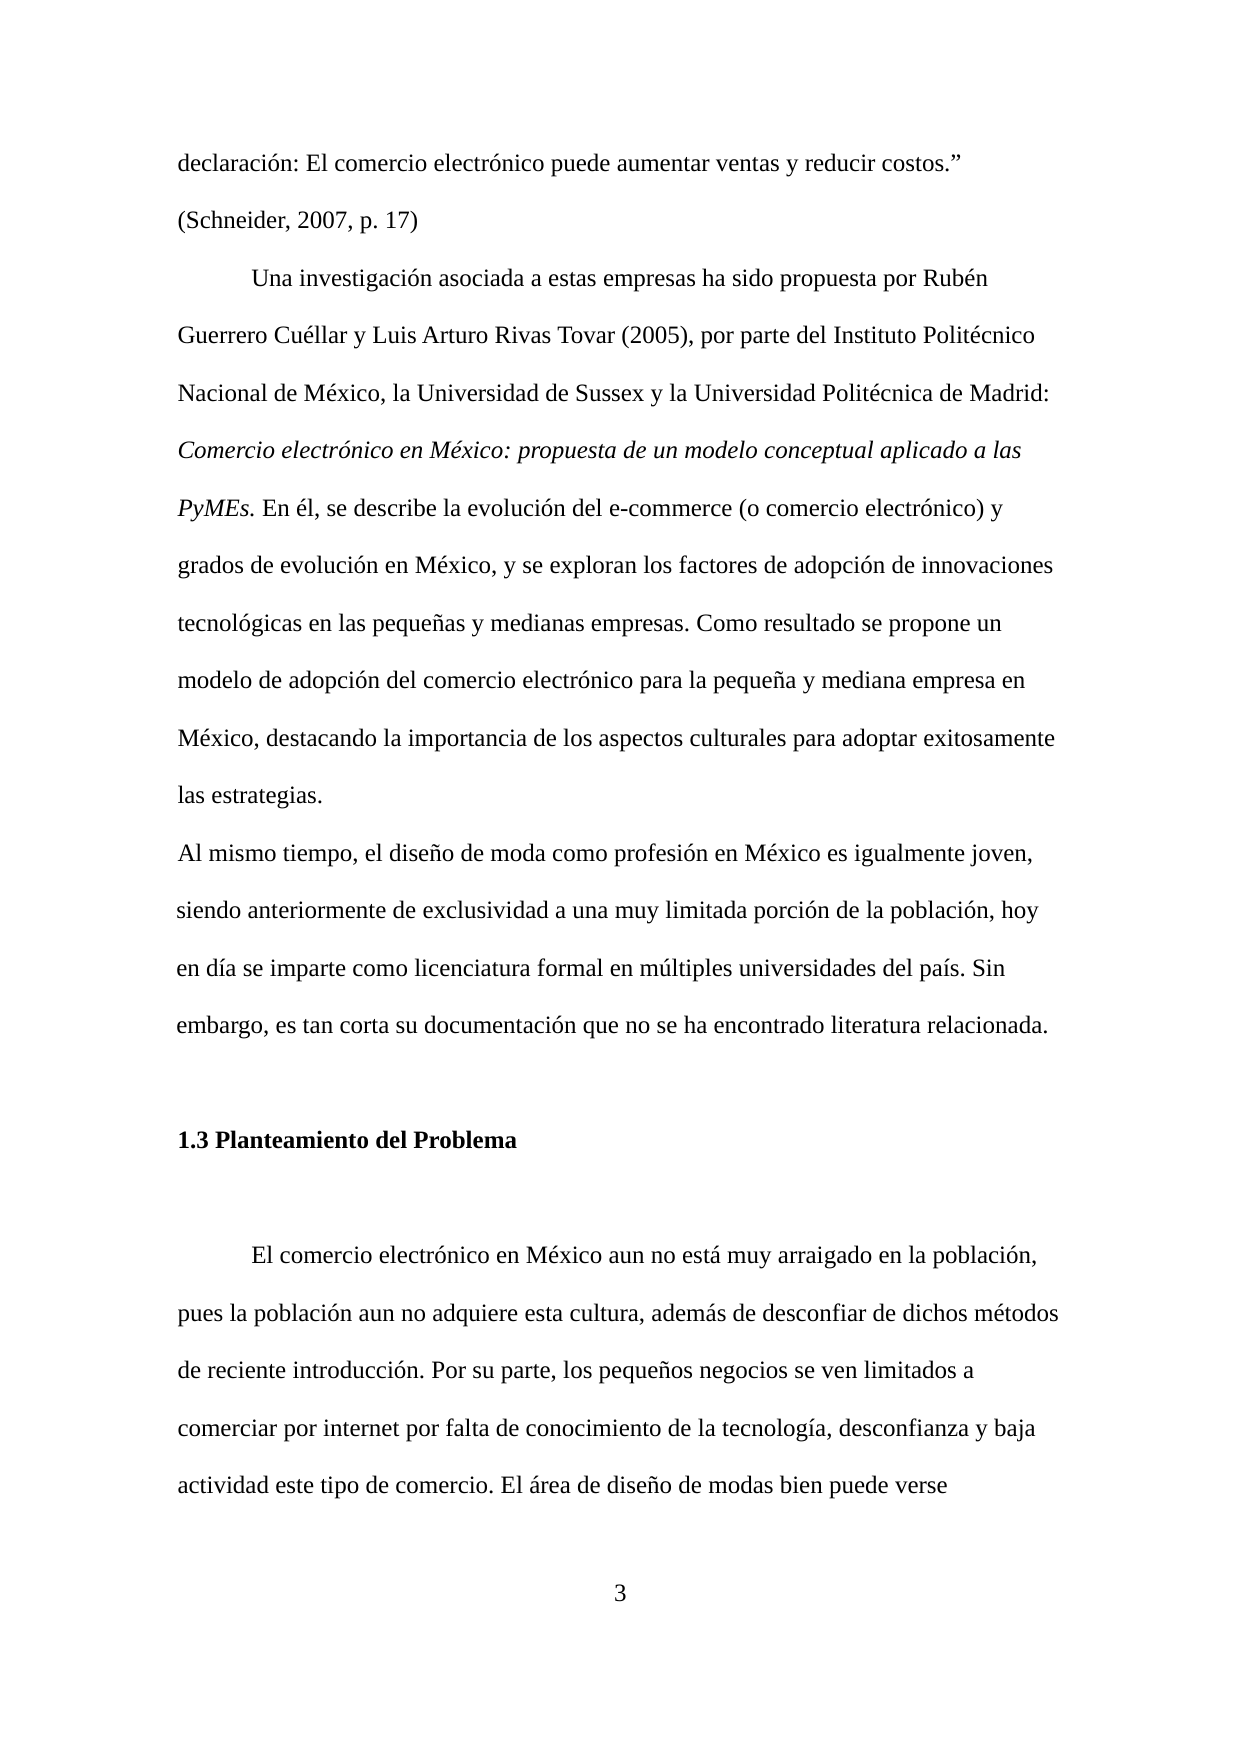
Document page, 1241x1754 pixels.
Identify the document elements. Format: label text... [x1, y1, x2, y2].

text El comercio electrónico en México aun no está muy arraigado en la población, pues la población aun no adquiere esta cultura, además de desconfiar de dichos métodos de reciente introducción. Por su parte, los pequeños negocios se ven limitados a comerciar por internet por falta de conocimiento de la tecnología, desconfianza y baja actividad este tipo de comercio. El área de diseño de modas bien puede verse [177, 1240, 1063, 1499]
text Una investigación asociada a estas empresas ha sido propuesta por Rubén Guerrero Cuéllar y Luis Arturo Rivas Tovar (2005), por parte del Instituto Politécnico Nacional de México, la Universidad de Sussex y la Universidad Politécnica de Madrid: Comercio electrónico en México: propuesta de un modelo conceptual aplicado a las PyMEs. En él, se describe la evolución del e-commerce (o comercio electrónico) y grados de evolución en México, y se exploran los factores de adopción de innovaciones tecnológicas en las pequeñas y medianas empresas. Como resultado se propone un modelo de adopción del comercio electrónico para la pequeña y mediana empresa en México, destacando la importancia de los aspectos culturales para adoptar exitosamente las estrategias. [177, 263, 1063, 809]
text Al mismo tiempo, el diseño de moda como profesión en México es igualmente joven, siendo anteriormente de exclusividad a una muy limitada porción de la población, hoy en día se imparte como licenciatura formal en múltiples universidades del país. Sin embargo, es tan corta su documentación que no se ha encontrado literatura relacionada. [176, 838, 1063, 1039]
text 1.3 Planteamiento del Problema [177, 1125, 1063, 1154]
text declaración: El comercio electrónico puede aumentar ventas y reducir costos.” (Schneider, 2007, p. 17) [177, 148, 1063, 234]
